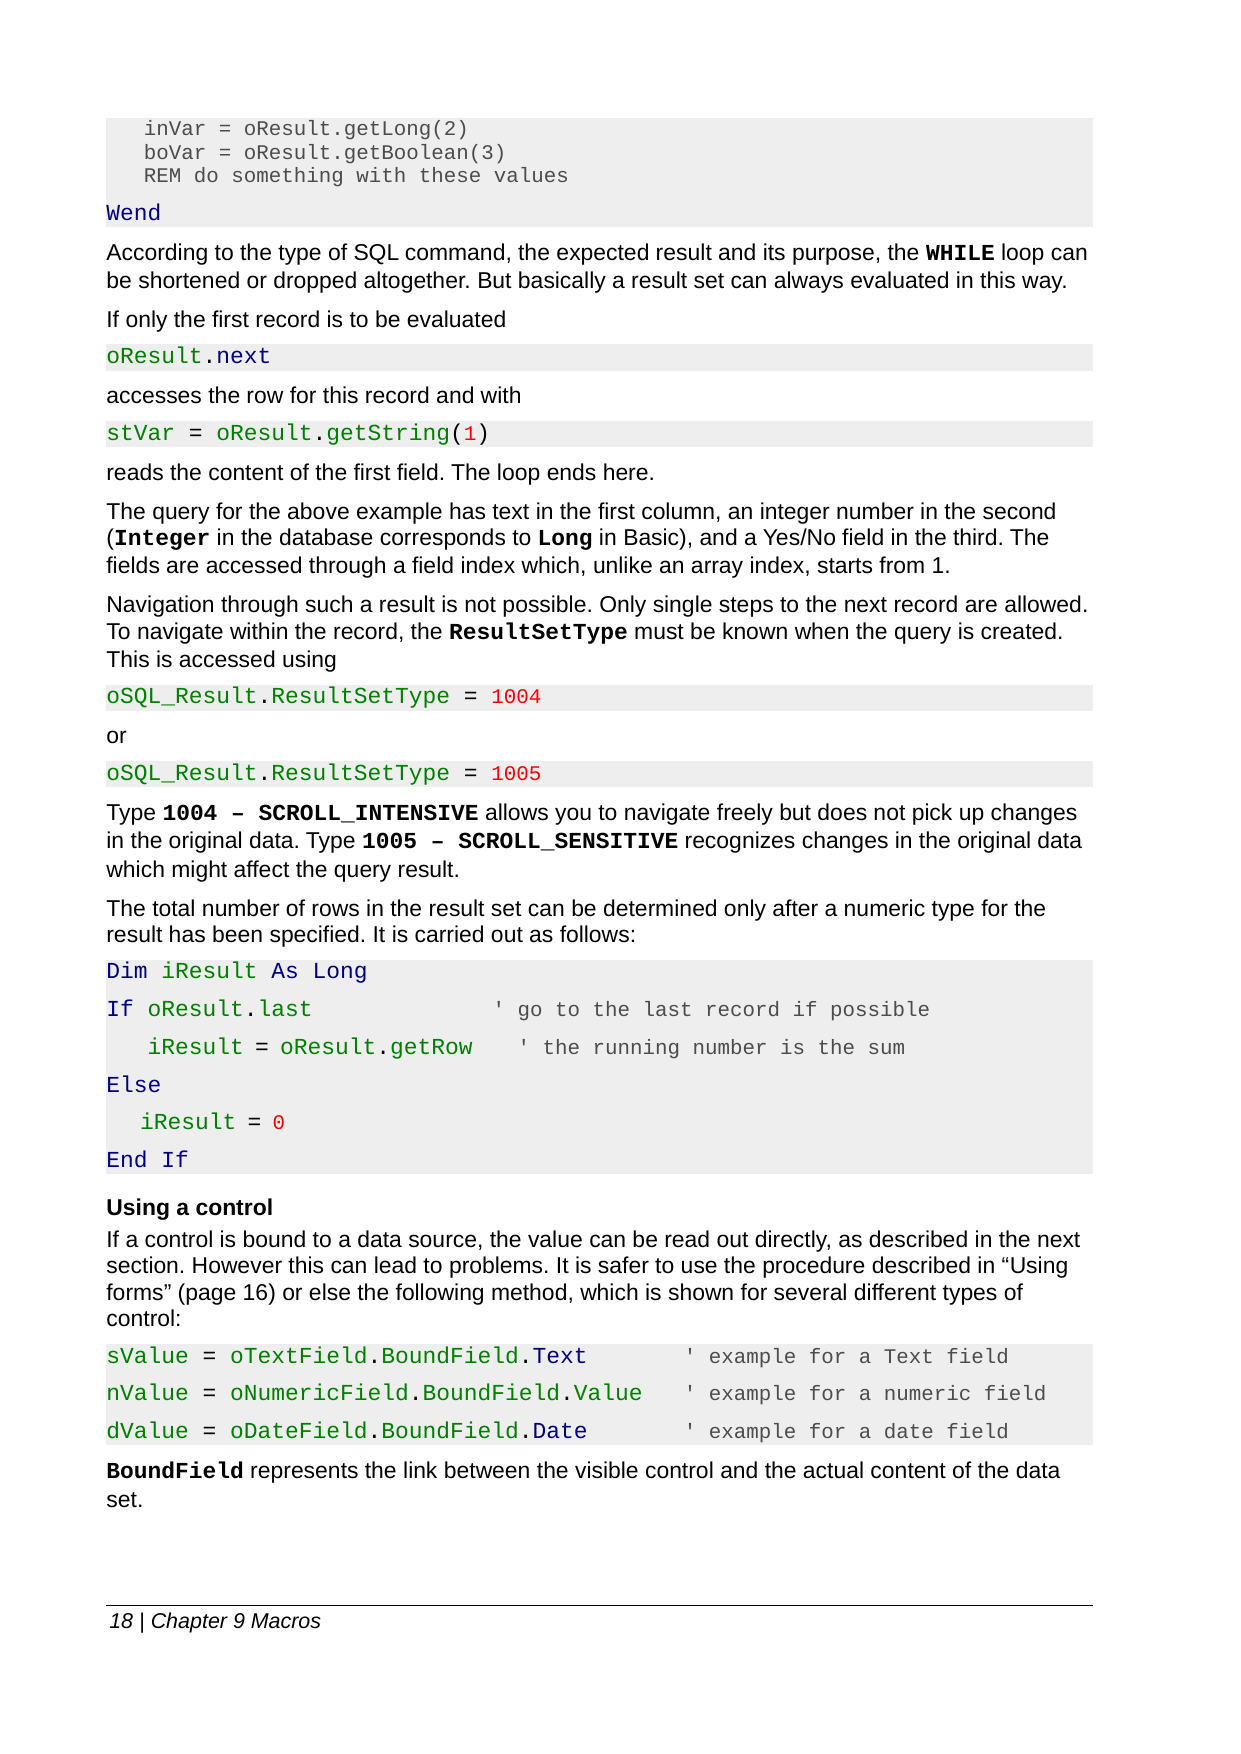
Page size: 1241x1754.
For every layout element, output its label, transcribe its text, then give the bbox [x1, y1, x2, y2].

text accesses the row for this record and with [106, 382, 1093, 409]
text or [106, 722, 1093, 749]
text If oResult.last ' go to the last record if possible [106, 997, 1093, 1023]
text reads the content of the first field. The loop ends here. [106, 459, 1093, 485]
text End If [106, 1148, 1093, 1174]
text If only the first record is to be evaluated [106, 306, 1093, 332]
text Dim iResult As Long [106, 960, 1093, 986]
text stVar = oResult.getString(1) [106, 421, 1093, 447]
text BoundField represents the link between the visible control and the actual content of the data set. [106, 1457, 1093, 1512]
text Else [106, 1073, 1093, 1099]
text oResult.next [106, 344, 1093, 371]
text oSQL_Result.ResultSetType = 1004 [106, 685, 1093, 711]
text If a control is bound to a data source, the value can be read out directly, as described in the next section. However this can lead to problems. It is safer to use the procedure described in “Using forms” (page 16) or else the following method, which is shown for several different types of control: [106, 1226, 1093, 1332]
text iResult = oResult.getRow ' the running number is the sum [106, 1035, 1093, 1061]
subtitle Using a control [106, 1194, 1093, 1220]
text Wend [106, 201, 1093, 227]
text inVar = oResult.getLong(2) boVar = oResult.getBoolean(3) REM do something with these values [106, 118, 1093, 189]
text oSQL_Result.ResultSetType = 1005 [106, 761, 1093, 787]
text dValue = oDateField.BoundField.Date ' example for a date field [106, 1419, 1093, 1445]
text sValue = oTextField.BoundField.Text ' example for a Text field [106, 1344, 1093, 1370]
text Type 1004 – SCROLL_INTENSIVE allows you to navigate freely but does not pick up changes in the original data. Type 1005 – SCROLL_SENSITIVE recognizes changes in the original data which might affect the query result. [106, 799, 1093, 882]
text The total number of rows in the result set can be determined only after a numeric type for the result has been specified. It is carried out as follows: [106, 894, 1093, 947]
text Navigation through such a result is not possible. Only single steps to the next record are allowed. To navigate within the record, the ResultSetType must be known when the query is created. This is accessed using [106, 591, 1093, 672]
text nValue = oNumericField.BoundField.Value ' example for a numeric field [106, 1382, 1093, 1408]
text The query for the above example has text in the first column, an integer number in the second (Integer in the database corresponds to Long in Basic), and a Yes/No field in the third. The fields are accessed through a field index which, unlike an array index, starts from 1. [106, 498, 1093, 579]
text iResult = 0 [106, 1111, 1093, 1137]
text According to the type of SQL command, the expected result and its purpose, the WHILE loop can be shortened or dropped altogether. But basically a result set can always evaluated in this way. [106, 238, 1093, 293]
